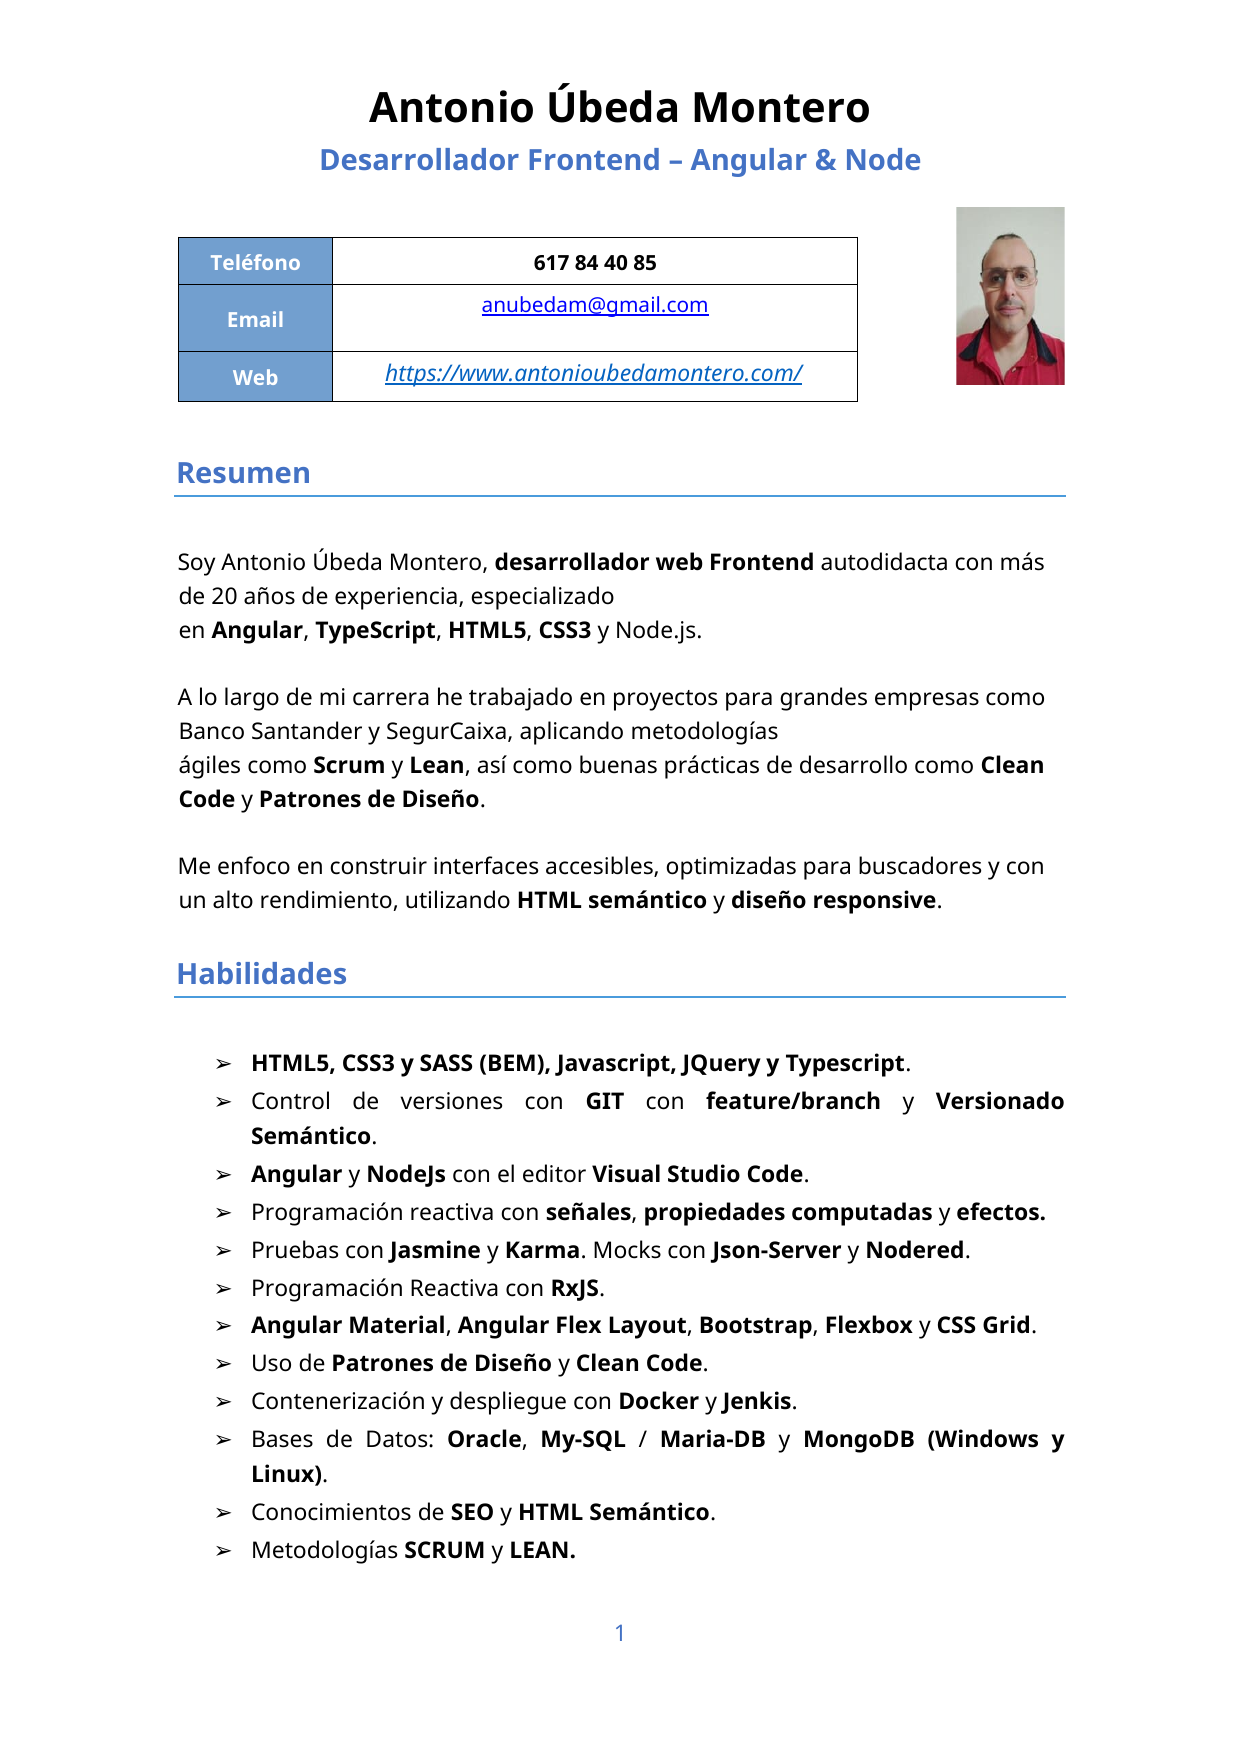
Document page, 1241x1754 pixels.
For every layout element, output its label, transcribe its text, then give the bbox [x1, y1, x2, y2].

list Uso de Patrones de Diseño y Clean Code. [213, 1347, 1064, 1378]
subtitle Resumen [176, 452, 1067, 492]
table_cell Email [179, 285, 332, 351]
text A lo largo de mi carrera he trabajado en proyectos para grandes empresas como Banco Santander y SegurCaixa, aplicando metodologías ágiles como Scrum y Lean, así como buenas prácticas de desarrollo como Clean Code y Patrones de Diseño. [177, 681, 1063, 814]
list Contenerización y despliegue con Docker y Jenkis. [213, 1385, 1064, 1416]
list Programación Reactiva con RxJS. [213, 1272, 1064, 1303]
list Bases de Datos: Oracle, My-SQL / Maria-DB y MongoDB (Windows y Linux). [213, 1423, 1064, 1489]
list Metodologías SCRUM y LEAN. [213, 1534, 1064, 1565]
text Desarrollador Frontend – Angular & Node [177, 139, 1063, 179]
table_header 617 84 40 85 [333, 238, 857, 284]
list Programación reactiva con señales, propiedades computadas y efectos. [213, 1196, 1064, 1227]
list Pruebas con Jasmine y Karma. Mocks con Json-Server y Nodered. [213, 1234, 1064, 1265]
list Conocimientos de SEO y HTML Semántico. [213, 1496, 1064, 1527]
table_cell Web [179, 352, 332, 401]
subtitle Habilidades [176, 953, 1067, 993]
text Antonio Úbeda Montero [177, 78, 1063, 135]
list Angular Material, Angular Flex Layout, Bootstrap, Flexbox y CSS Grid. [213, 1309, 1064, 1341]
list Control de versiones con GIT con feature/branch y Versionado Semántico. [213, 1085, 1064, 1152]
table_header Teléfono [179, 238, 332, 284]
table_cell https://www.antonioubedamontero.com/ [333, 352, 857, 401]
text Me enfoco en construir interfaces accesibles, optimizadas para buscadores y con un alto rendimiento, utilizando HTML semántico y diseño responsive. [177, 850, 1063, 915]
picture [956, 207, 1065, 385]
table_cell anubedam@gmail.com [333, 285, 857, 351]
list Angular y NodeJs con el editor Visual Studio Code. [213, 1158, 1064, 1189]
list HTML5, CSS3 y SASS (BEM), Javascript, JQuery y Typescript. [213, 1047, 1064, 1078]
text Soy Antonio Úbeda Montero, desarrollador web Frontend autodidacta con más de 20 años de experiencia, especializado en Angular, TypeScript, HTML5, CSS3 y Node.js. [177, 546, 1063, 645]
